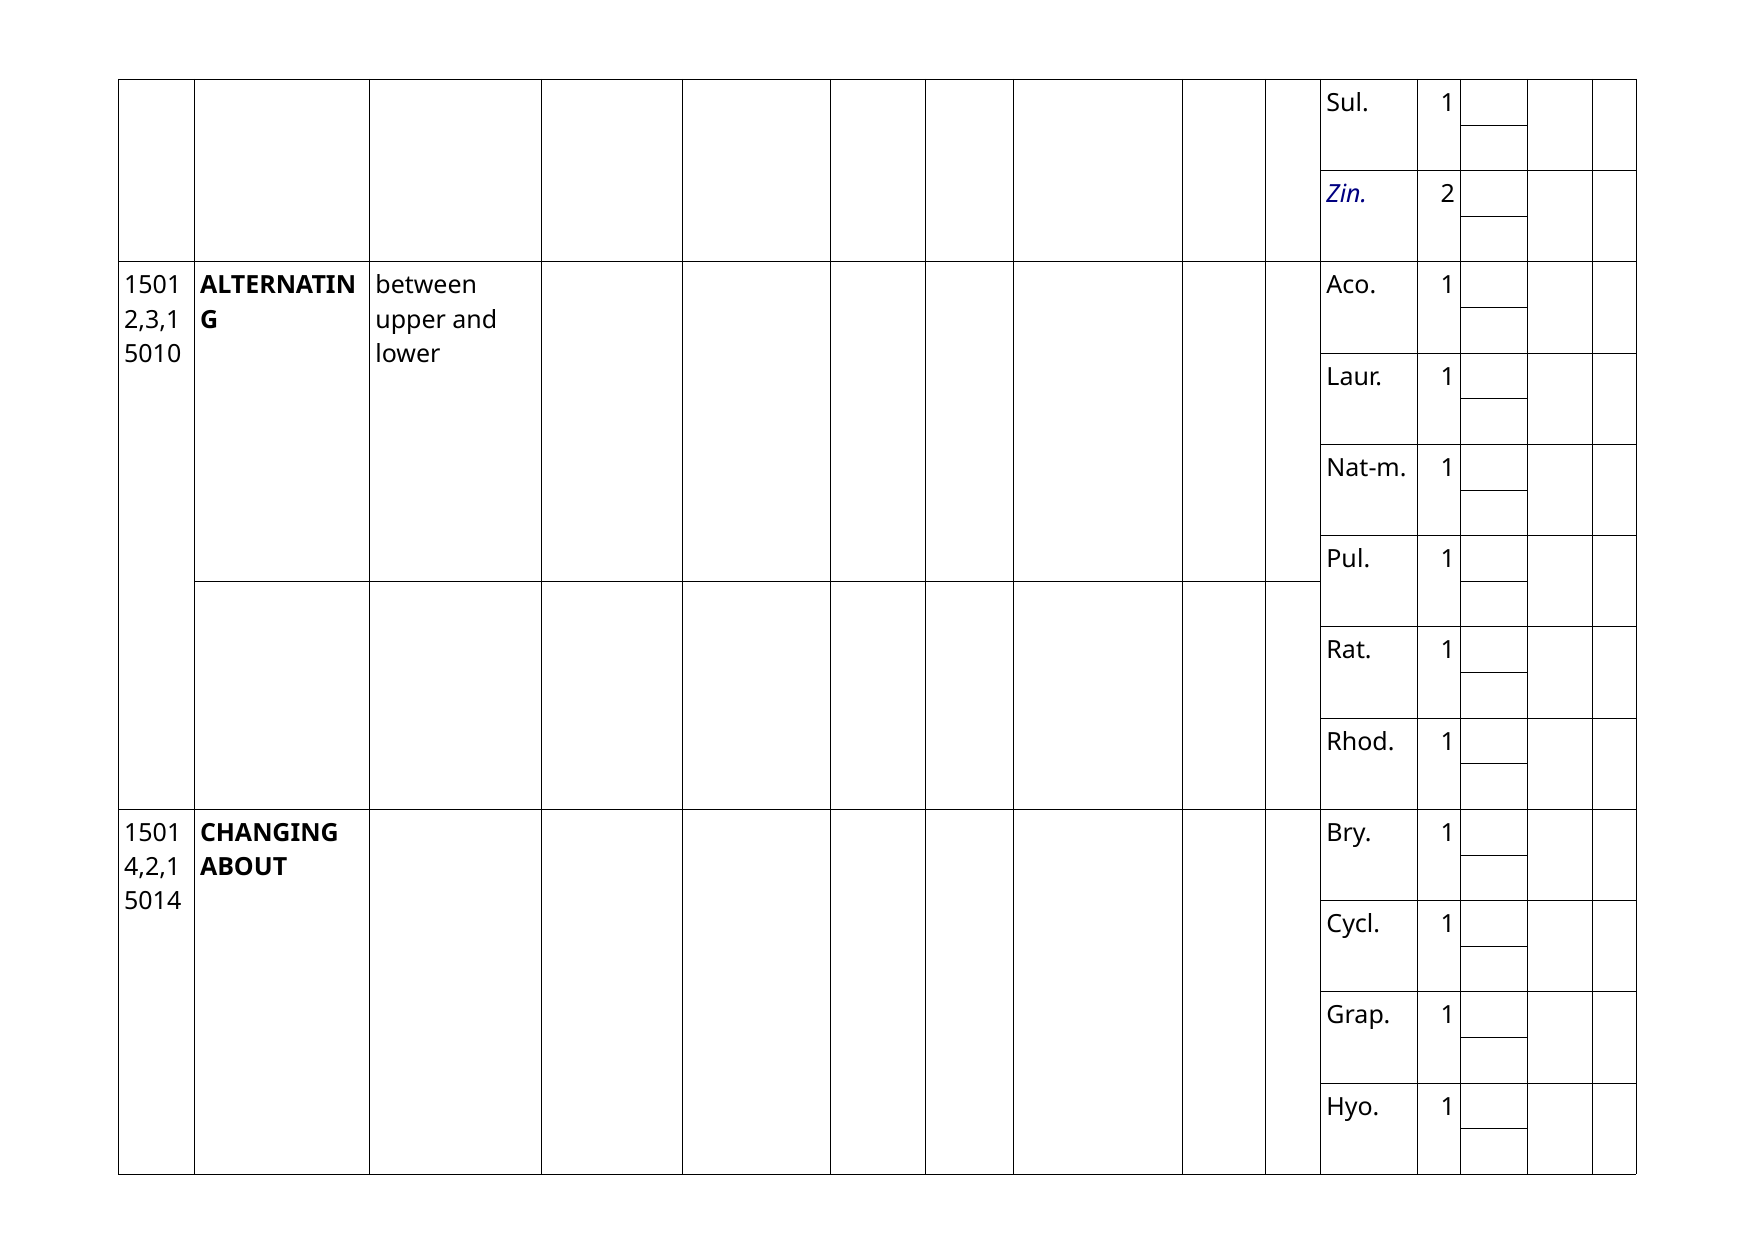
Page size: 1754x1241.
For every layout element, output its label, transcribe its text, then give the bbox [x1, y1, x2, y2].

table_cell [1528, 80, 1592, 170]
table_cell [683, 80, 830, 261]
table_cell [1593, 719, 1636, 809]
table_cell [1266, 810, 1320, 1174]
table_cell 1 [1418, 354, 1460, 444]
table_cell [370, 80, 541, 261]
table_cell [1014, 262, 1182, 581]
table_cell 1 [1418, 445, 1460, 535]
table_cell [831, 582, 925, 809]
table_cell [195, 582, 369, 809]
table_cell [1461, 491, 1527, 535]
table_cell [1461, 171, 1527, 216]
table_cell [542, 810, 682, 1174]
table_cell 1 [1418, 901, 1460, 991]
table_cell 1 [1418, 992, 1460, 1083]
table_cell [1461, 856, 1527, 900]
table_cell [1461, 308, 1527, 353]
table_cell [1528, 445, 1592, 535]
table_cell Nat-m. [1321, 445, 1417, 535]
table_cell Zin. [1321, 171, 1417, 261]
table_cell [1528, 901, 1592, 991]
table_cell [926, 582, 1013, 809]
table_cell [1593, 445, 1636, 535]
table_cell [1528, 992, 1592, 1083]
table_cell 1 [1418, 627, 1460, 718]
table_cell [683, 262, 830, 581]
table_cell [1461, 719, 1527, 763]
table_cell [1461, 217, 1527, 261]
table_cell [1528, 536, 1592, 626]
table_cell [831, 262, 925, 581]
table_cell [1528, 627, 1592, 718]
table_cell [683, 582, 830, 809]
table_cell [1014, 810, 1182, 1174]
table_cell Hyo. [1321, 1084, 1417, 1174]
table_cell [1593, 262, 1636, 353]
table_cell 2 [1418, 171, 1460, 261]
table_cell [1014, 80, 1182, 261]
table_cell [1461, 445, 1527, 489]
table_cell [1593, 171, 1636, 261]
table_cell [1528, 1084, 1592, 1174]
table_cell [1461, 1084, 1527, 1128]
table_cell [542, 262, 682, 581]
table_cell [1593, 80, 1636, 170]
table_cell [1461, 582, 1527, 626]
table_cell [1183, 810, 1265, 1174]
table_cell [1461, 536, 1527, 581]
table_cell [1593, 1084, 1636, 1174]
table_cell Rhod. [1321, 719, 1417, 809]
table_cell Cycl. [1321, 901, 1417, 991]
table_cell [1528, 719, 1592, 809]
table_cell [1528, 171, 1592, 261]
table_cell alternating [195, 262, 369, 581]
table_cell Grap. [1321, 992, 1417, 1083]
table_cell [1461, 764, 1527, 809]
table_cell [1461, 1129, 1527, 1174]
table_cell [1593, 627, 1636, 718]
table_cell [1461, 627, 1527, 672]
table_cell [1266, 80, 1320, 261]
table_cell [1528, 810, 1592, 900]
table_cell [1461, 354, 1527, 398]
table_cell [831, 810, 925, 1174]
table_cell 1 [1418, 719, 1460, 809]
table_cell [831, 80, 925, 261]
table_cell 1 [1418, 810, 1460, 900]
table_cell 15012,3,15010 [119, 262, 194, 809]
table_cell 15014,2,15014 [119, 810, 194, 1174]
table_cell between upper and lower [370, 262, 541, 581]
table_cell [926, 810, 1013, 1174]
table_cell Bry. [1321, 810, 1417, 900]
table_cell [1183, 582, 1265, 809]
table_cell [926, 80, 1013, 261]
table_cell [1266, 582, 1320, 809]
table_cell [542, 80, 682, 261]
table_cell [1593, 992, 1636, 1083]
table_cell [370, 810, 541, 1174]
table_cell [1593, 810, 1636, 900]
table_cell [370, 582, 541, 809]
table_cell Aco. [1321, 262, 1417, 353]
table_cell [1461, 673, 1527, 718]
table_cell [1461, 262, 1527, 307]
table_cell [542, 582, 682, 809]
table_cell [1461, 126, 1527, 170]
table_cell Sul. [1321, 80, 1417, 170]
table_cell [119, 80, 194, 261]
table_cell [1593, 536, 1636, 626]
table_cell changing about [195, 810, 369, 1174]
table_cell [1014, 582, 1182, 809]
table_cell 1 [1418, 262, 1460, 353]
table_cell [1461, 947, 1527, 991]
table_cell [1461, 992, 1527, 1037]
table_cell [1461, 80, 1527, 124]
table_cell 1 [1418, 80, 1460, 170]
table_cell [1461, 399, 1527, 444]
table_cell [1266, 262, 1320, 581]
table_cell [1461, 1038, 1527, 1083]
table_cell 1 [1418, 1084, 1460, 1174]
table_cell [1461, 901, 1527, 946]
table_cell 1 [1418, 536, 1460, 626]
table_cell [1183, 262, 1265, 581]
table_cell Laur. [1321, 354, 1417, 444]
table_cell [195, 80, 369, 261]
table_cell [683, 810, 830, 1174]
table_cell [1528, 262, 1592, 353]
table_cell Pul. [1321, 536, 1417, 626]
table_cell [1593, 354, 1636, 444]
table_cell Rat. [1321, 627, 1417, 718]
table_cell [1593, 901, 1636, 991]
table_cell [1461, 810, 1527, 854]
table_cell [926, 262, 1013, 581]
table_cell [1183, 80, 1265, 261]
table_cell [1528, 354, 1592, 444]
